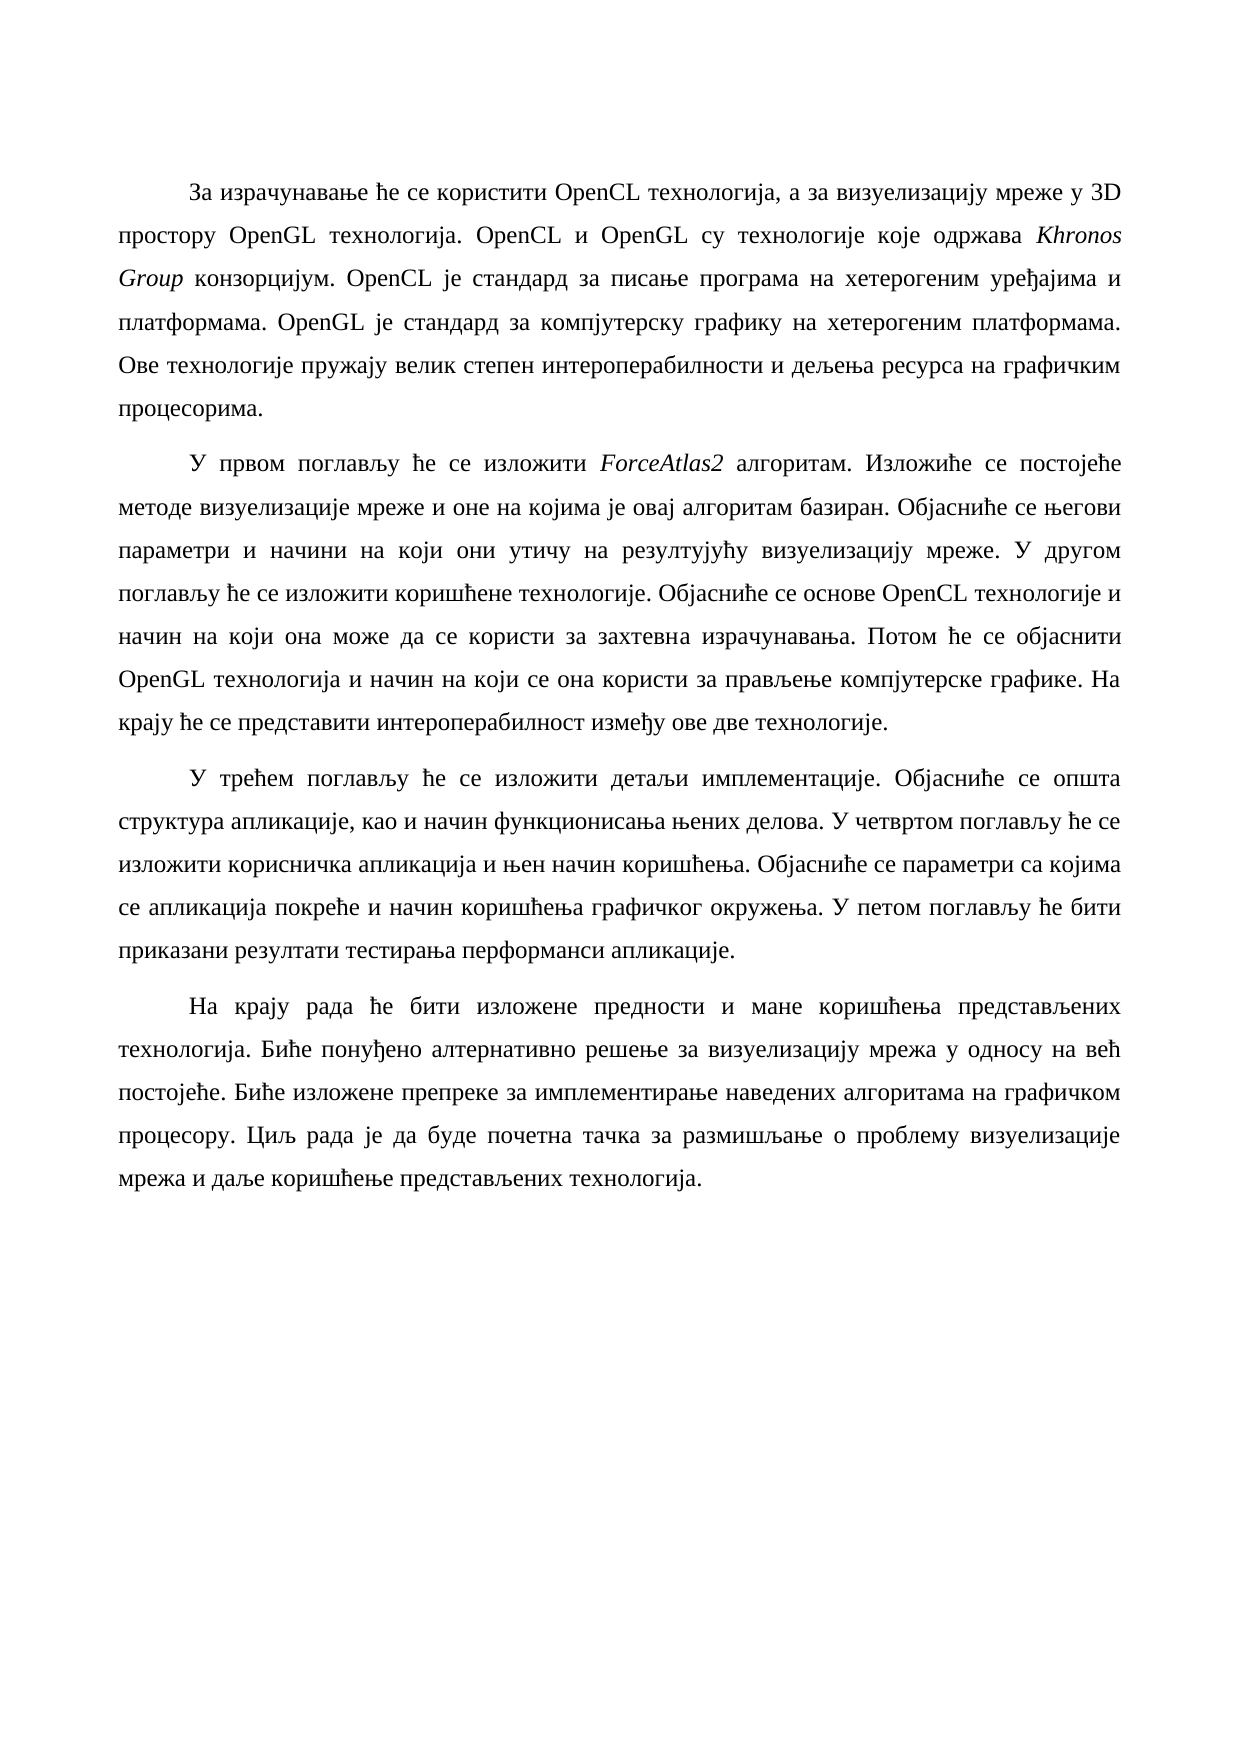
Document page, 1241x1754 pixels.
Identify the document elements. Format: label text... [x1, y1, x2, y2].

text У првом поглављу ће се изложити ForceAtlas2 алгоритам. Изложиће се постојеће методе визуелизације мреже и оне на којима је овај алгоритам базиран. Објасниће се његови параметри и начини на који они утичу на резултујућу визуелизацију мреже. У другом поглављу ће се изложити коришћене технологије. Објасниће се основе OpenCL технологије и начин на који она може да се користи за захтевна израчунавања. Потом ће се објаснити OpenGL технологија и начин на који се она користи за прављење компјутерске графике. На крају ће се представити интероперабилност између ове две технологије. [118, 448, 1122, 736]
text На крају рада ће бити изложене предности и мане коришћења представљених технологија. Биће понуђено алтернативно решење за визуелизацију мрежа у односу на већ постојеће. Биће изложене препреке за имплементирање наведених алгоритама на графичком процесору. Циљ рада је да буде почетна тачка за размишљање о проблему визуелизације мрежа и даље коришћење представљених технологија. [118, 991, 1122, 1192]
text За израчунавање ће се користити OpenCL технологија, а за визуелизацију мреже у 3D простору OpenGL технологија. OpenCL и OpenGL су технологије које одржава Khronos Group конзорцијум. OpenCL је стандард за писање програма на хетерогеним уређајима и платформама. OpenGL је стандард за компјутерску графику на хетерогеним платформама. Ове технологије пружају велик степен интероперабилности и дељења ресурса на графичким процесорима. [118, 177, 1122, 422]
text У трећем поглављу ће се изложити детаљи имплементације. Објасниће се општа структура апликације, као и начин функционисања њених делова. У четвртом поглављу ће се изложити корисничка апликација и њен начин коришћења. Објасниће се параметри са којима се апликација покреће и начин коришћења графичког окружења. У петом поглављу ће бити приказани резултати тестирања перформанси апликације. [118, 763, 1122, 964]
